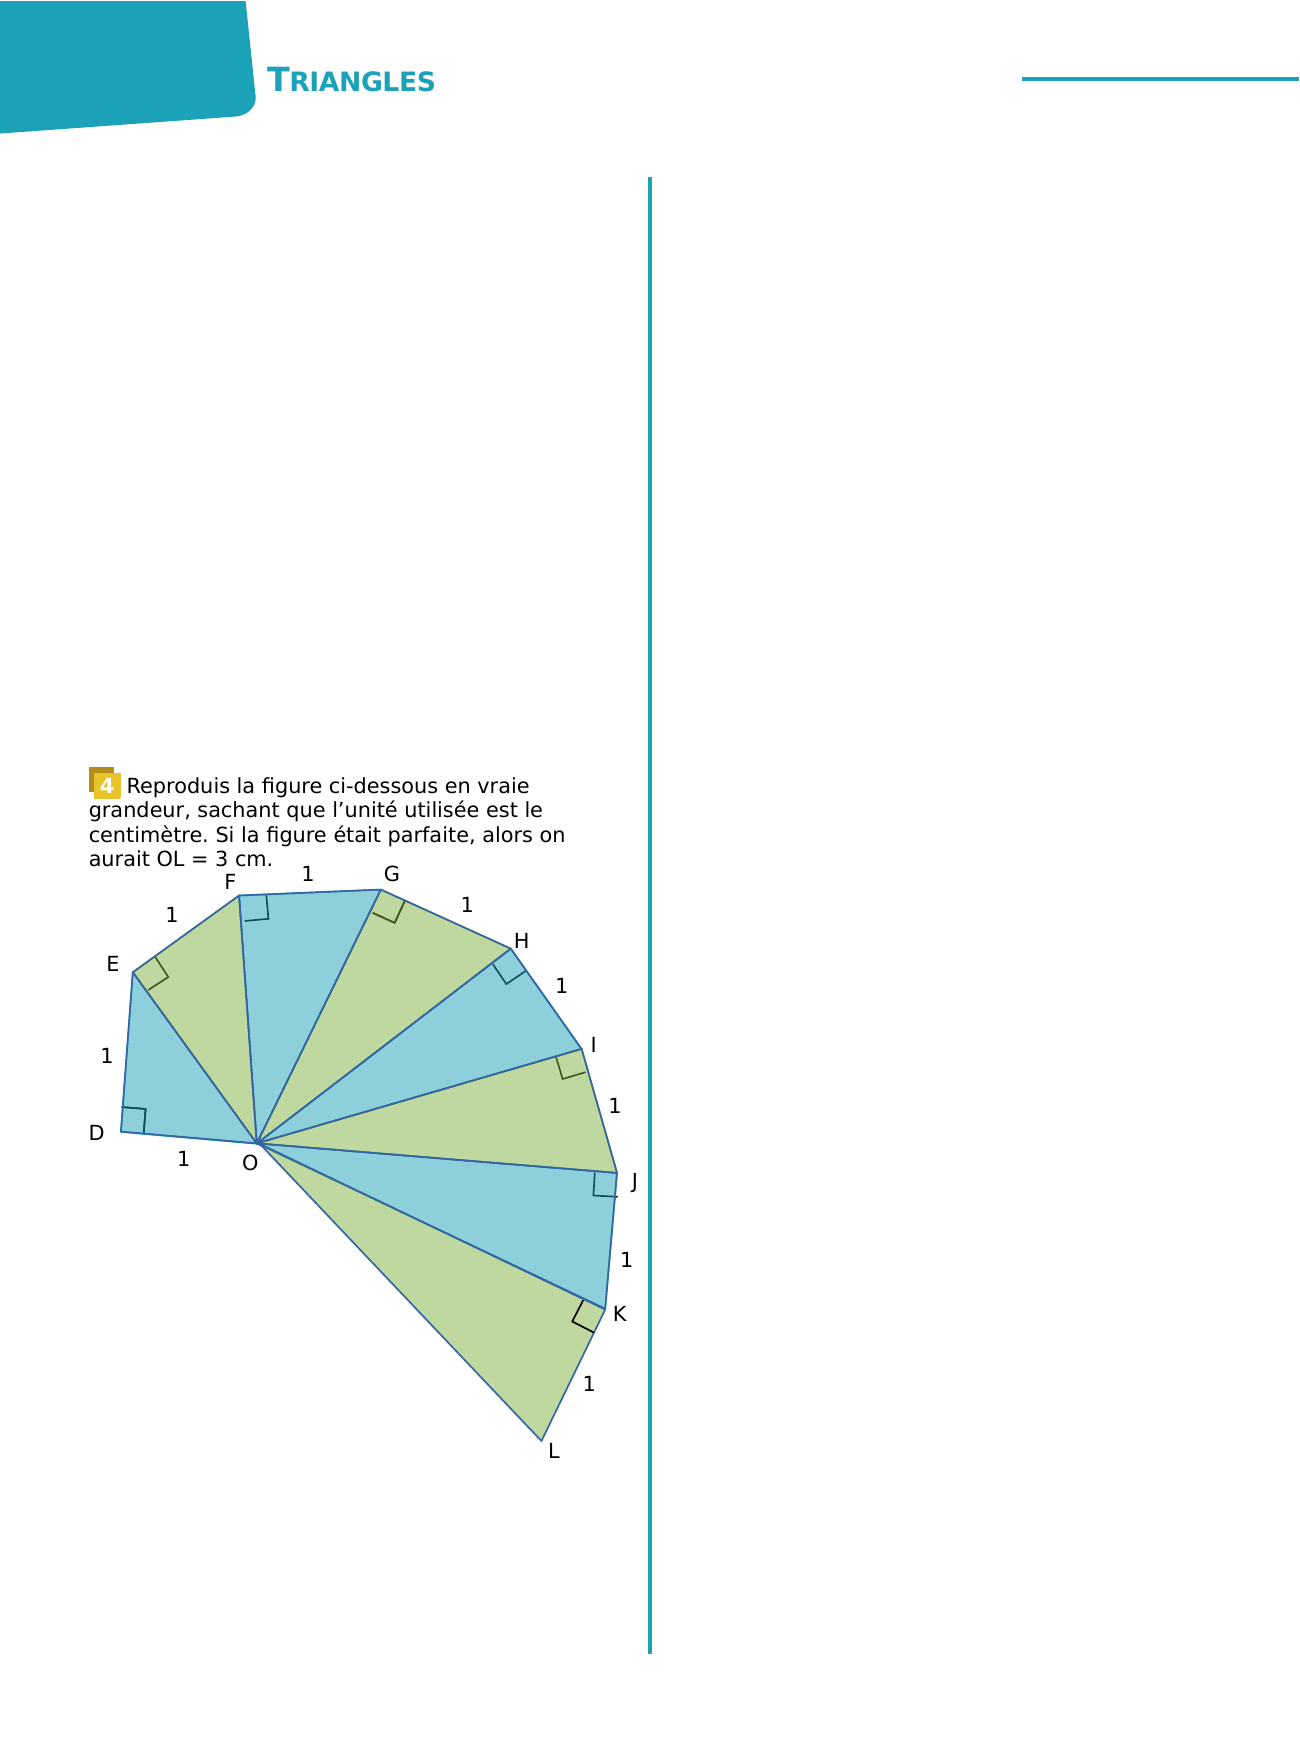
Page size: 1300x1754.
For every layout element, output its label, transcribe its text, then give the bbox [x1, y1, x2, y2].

subtitle Reproduis la figure ci-dessous en vraie grandeur, sachant que l’unité utilisée est le centimètre. Si la figure était parfaite, alors on aurait OL = 3 cm. [88, 767, 629, 871]
